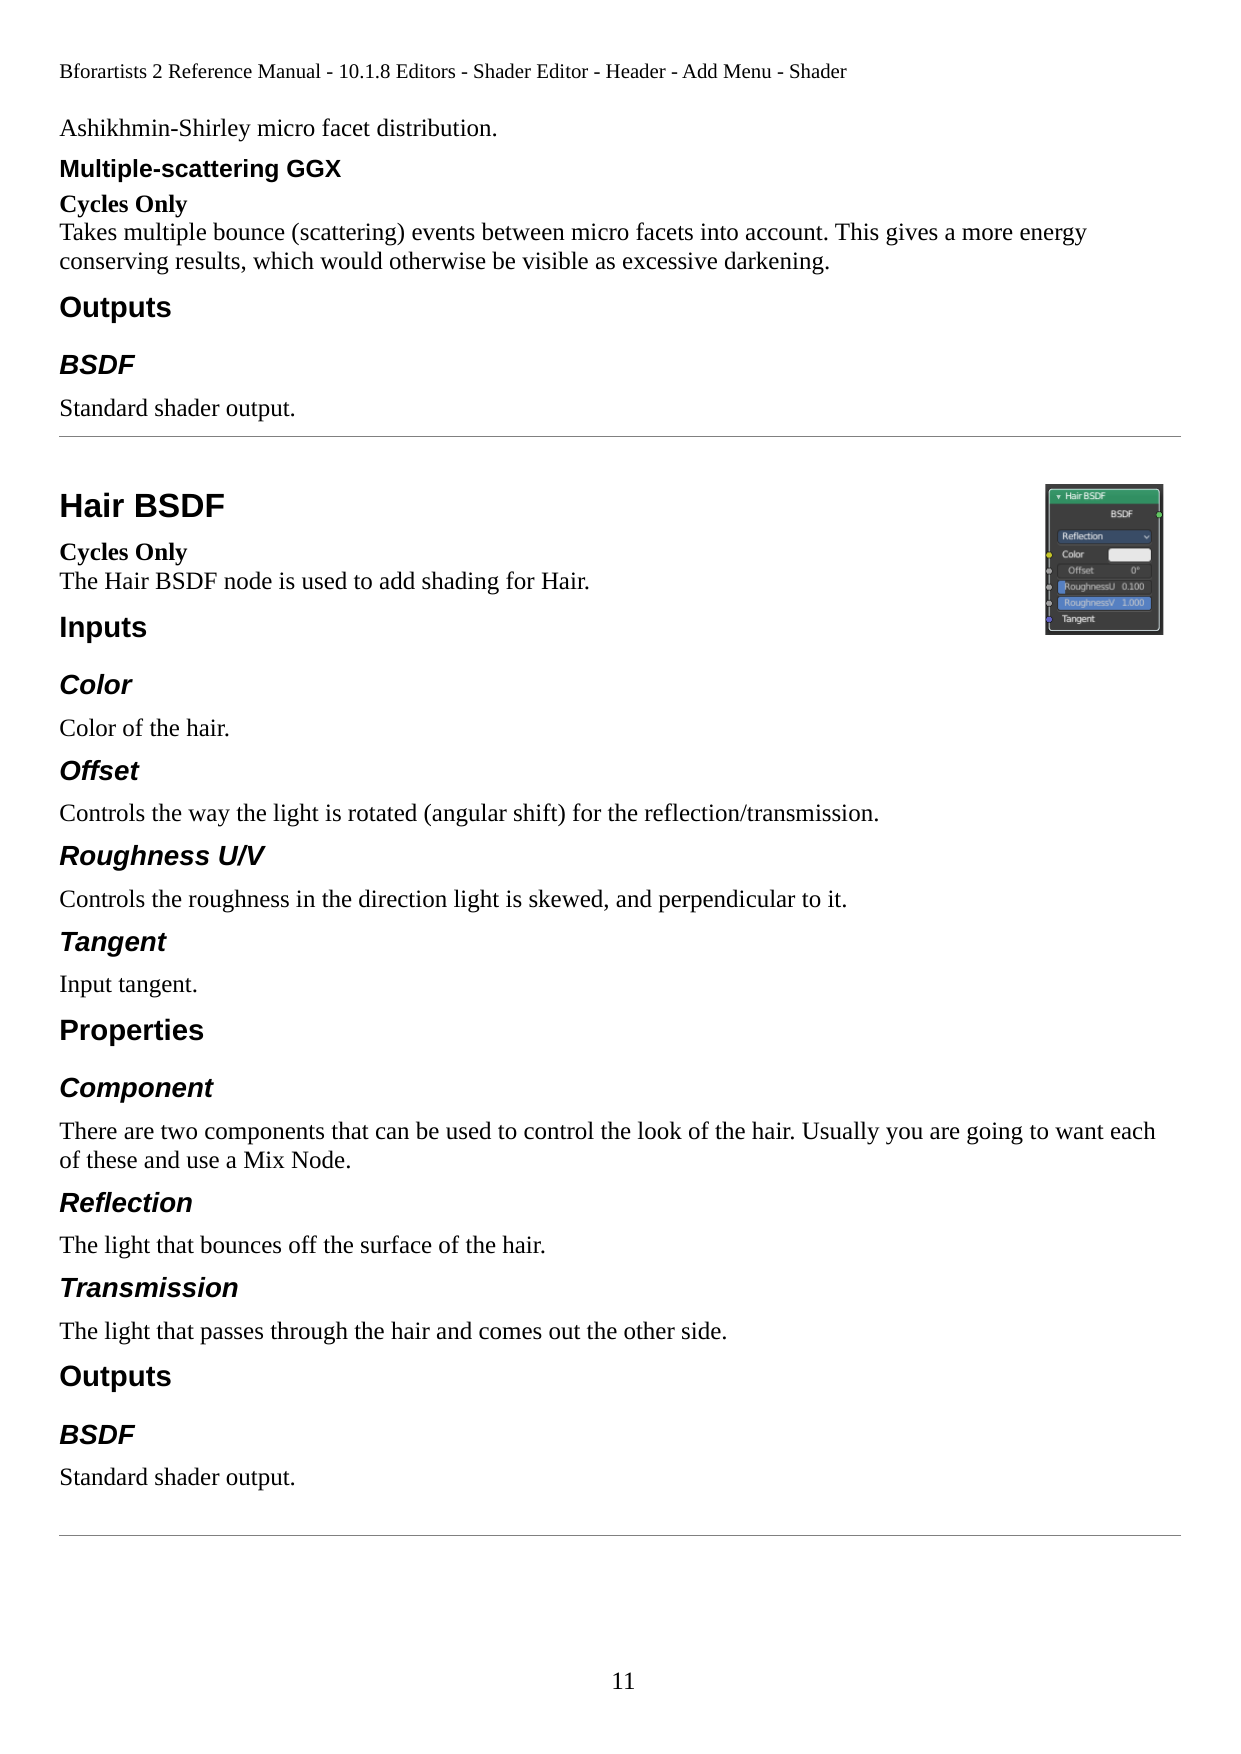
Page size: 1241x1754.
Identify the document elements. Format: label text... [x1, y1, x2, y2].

subtitle Multiple-scattering GGX [59, 154, 1181, 182]
text Cycles Only [59, 189, 1181, 217]
text Color of the hair. [59, 713, 1181, 741]
subtitle Properties [59, 1013, 1181, 1047]
subtitle Hair BSDF [59, 486, 1045, 525]
subtitle [1164, 486, 1181, 525]
text The light that bounces off the surface of the hair. [59, 1230, 1181, 1259]
text Ashikhmin-Shirley micro facet distribution. [59, 113, 1181, 141]
subtitle Color [59, 668, 1181, 700]
picture [1045, 484, 1164, 635]
subtitle Outputs [59, 1359, 1181, 1393]
text [1164, 537, 1181, 566]
subtitle Inputs [59, 609, 1181, 643]
text Takes multiple bounce (scattering) events between micro facets into account. This gives a more energy conserving results, which would otherwise be visible as excessive darkening. [59, 217, 1181, 275]
text Cycles Only [59, 537, 1045, 566]
text Standard shader output. [59, 393, 1181, 421]
text Standard shader output. [59, 1462, 1181, 1491]
subtitle Outputs [59, 289, 1181, 323]
subtitle Component [59, 1072, 1181, 1103]
text There are two components that can be used to control the look of the hair. Usually you are going to want each of these and use a Mix Node. [59, 1116, 1181, 1173]
text Controls the way the light is rotated (angular shift) for the reflection/transmission. [59, 798, 1181, 827]
text The light that passes through the hair and comes out the other side. [59, 1316, 1181, 1345]
subtitle BSDF [59, 348, 1181, 380]
text Input tangent. [59, 969, 1181, 998]
subtitle Reflection [59, 1186, 1181, 1218]
subtitle Offset [59, 754, 1181, 786]
text The Hair BSDF node is used to add shading for Hair. [59, 566, 1045, 595]
subtitle Roughness U/V [59, 839, 1181, 871]
text Controls the roughness in the direction light is skewed, and perpendicular to it. [59, 884, 1181, 913]
subtitle BSDF [59, 1418, 1181, 1450]
subtitle Transmission [59, 1272, 1181, 1303]
subtitle Tangent [59, 925, 1181, 957]
